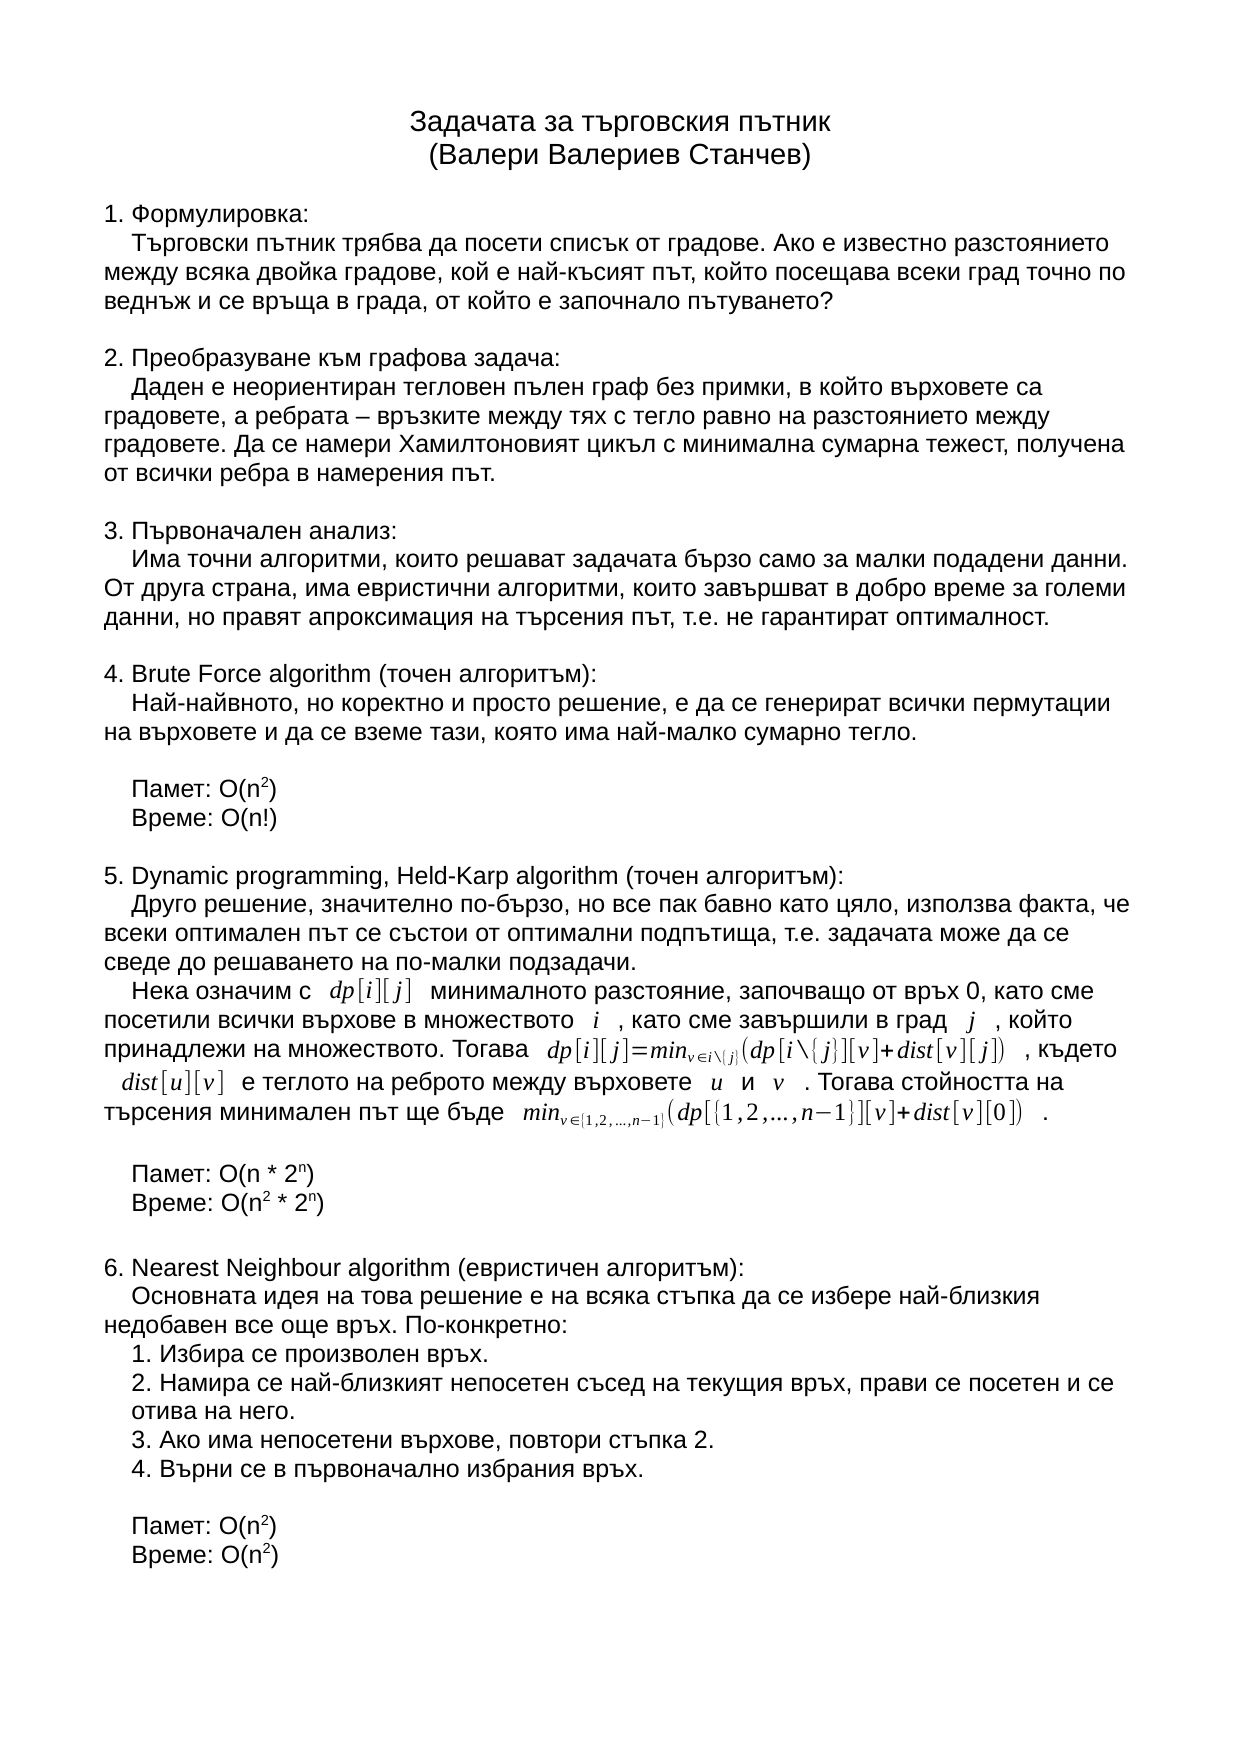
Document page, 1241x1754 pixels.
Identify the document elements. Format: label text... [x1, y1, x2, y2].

text Памет: O(n2) [103, 774, 1137, 803]
text 4. Brute Force algorithm (точен алгоритъм): [103, 659, 1137, 688]
text Има точни алгоритми, които решават задачата бързо само за малки подадени данни. От друга страна, има евристични алгоритми, които завършват в добро време за големи данни, но правят апроксимация на търсения път, т.е. не гарантират оптималност. [103, 544, 1137, 631]
text 2. Намира се най-близкият непосетен съсед на текущия връх, прави се посетен и се [103, 1368, 1137, 1396]
text (Валери Валериев Станчев) [103, 137, 1137, 171]
text 1. Избира се произволен връх. [103, 1339, 1137, 1368]
text Време: O(n!) [103, 803, 1137, 832]
text Задачата за търговския пътник [103, 103, 1137, 137]
text Време: O(n2 * 2n) [103, 1188, 1137, 1216]
text 4. Върни се в първоначално избрания връх. [103, 1454, 1137, 1483]
text Даден е неориентиран тегловен пълен граф без примки, в който върховете са градовете, а ребрата – връзките между тях с тегло равно на разстоянието между градовете. Да се намери Хамилтоновият цикъл с минимална сумарна тежест, получена от всички ребра в намерения път. [103, 372, 1137, 487]
text Друго решение, значително по-бързо, но все пак бавно като цяло, използва факта, че всеки оптимален път се състои от оптимални подпътища, т.е. задачата може да се сведе до решаването на по-малки подзадачи. [103, 889, 1137, 976]
text 6. Nearest Neighbour algorithm (евристичен алгоритъм): [103, 1253, 1137, 1281]
text 2. Преобразуване към графова задача: [103, 343, 1137, 372]
text 3. Ако има непосетени върхове, повтори стъпка 2. [103, 1425, 1137, 1454]
text 3. Първоначален анализ: [103, 516, 1137, 544]
text Нека означим сминималното разстояние, започващо от връх 0, като сме посетили всички върхове в множеството, като сме завършили в град, който принадлежи на множеството. Тогава, където [103, 976, 1137, 1067]
text Основната идея на това решение е на всяка стъпка да се избере най-близкия недобавен все още връх. По-конкретно: [103, 1281, 1137, 1339]
text e теглото на реброто между върховетеи. Тогава стойността на търсения минимален път ще бъде. [103, 1067, 1137, 1130]
text Търговски пътник трябва да посети списък от градове. Ако е известно разстоянието между всяка двойка градове, кой е най-късият път, който посещава всеки град точно по веднъж и се връща в града, от който е започнало пътуването? [103, 228, 1137, 314]
text Памет: O(n * 2n) [103, 1159, 1137, 1188]
text отива на него. [103, 1396, 1137, 1425]
text Памет: O(n2) [103, 1511, 1137, 1540]
text 1. Формулировка: [103, 199, 1137, 228]
text Най-найвното, но коректно и просто решение, е да се генерират всички пермутации на върховете и да се вземе тази, която има най-малко сумарно тегло. [103, 688, 1137, 746]
text 5. Dynamic programming, Held-Karp algorithm (точен алгоритъм): [103, 861, 1137, 889]
text Време: O(n2) [103, 1540, 1137, 1569]
